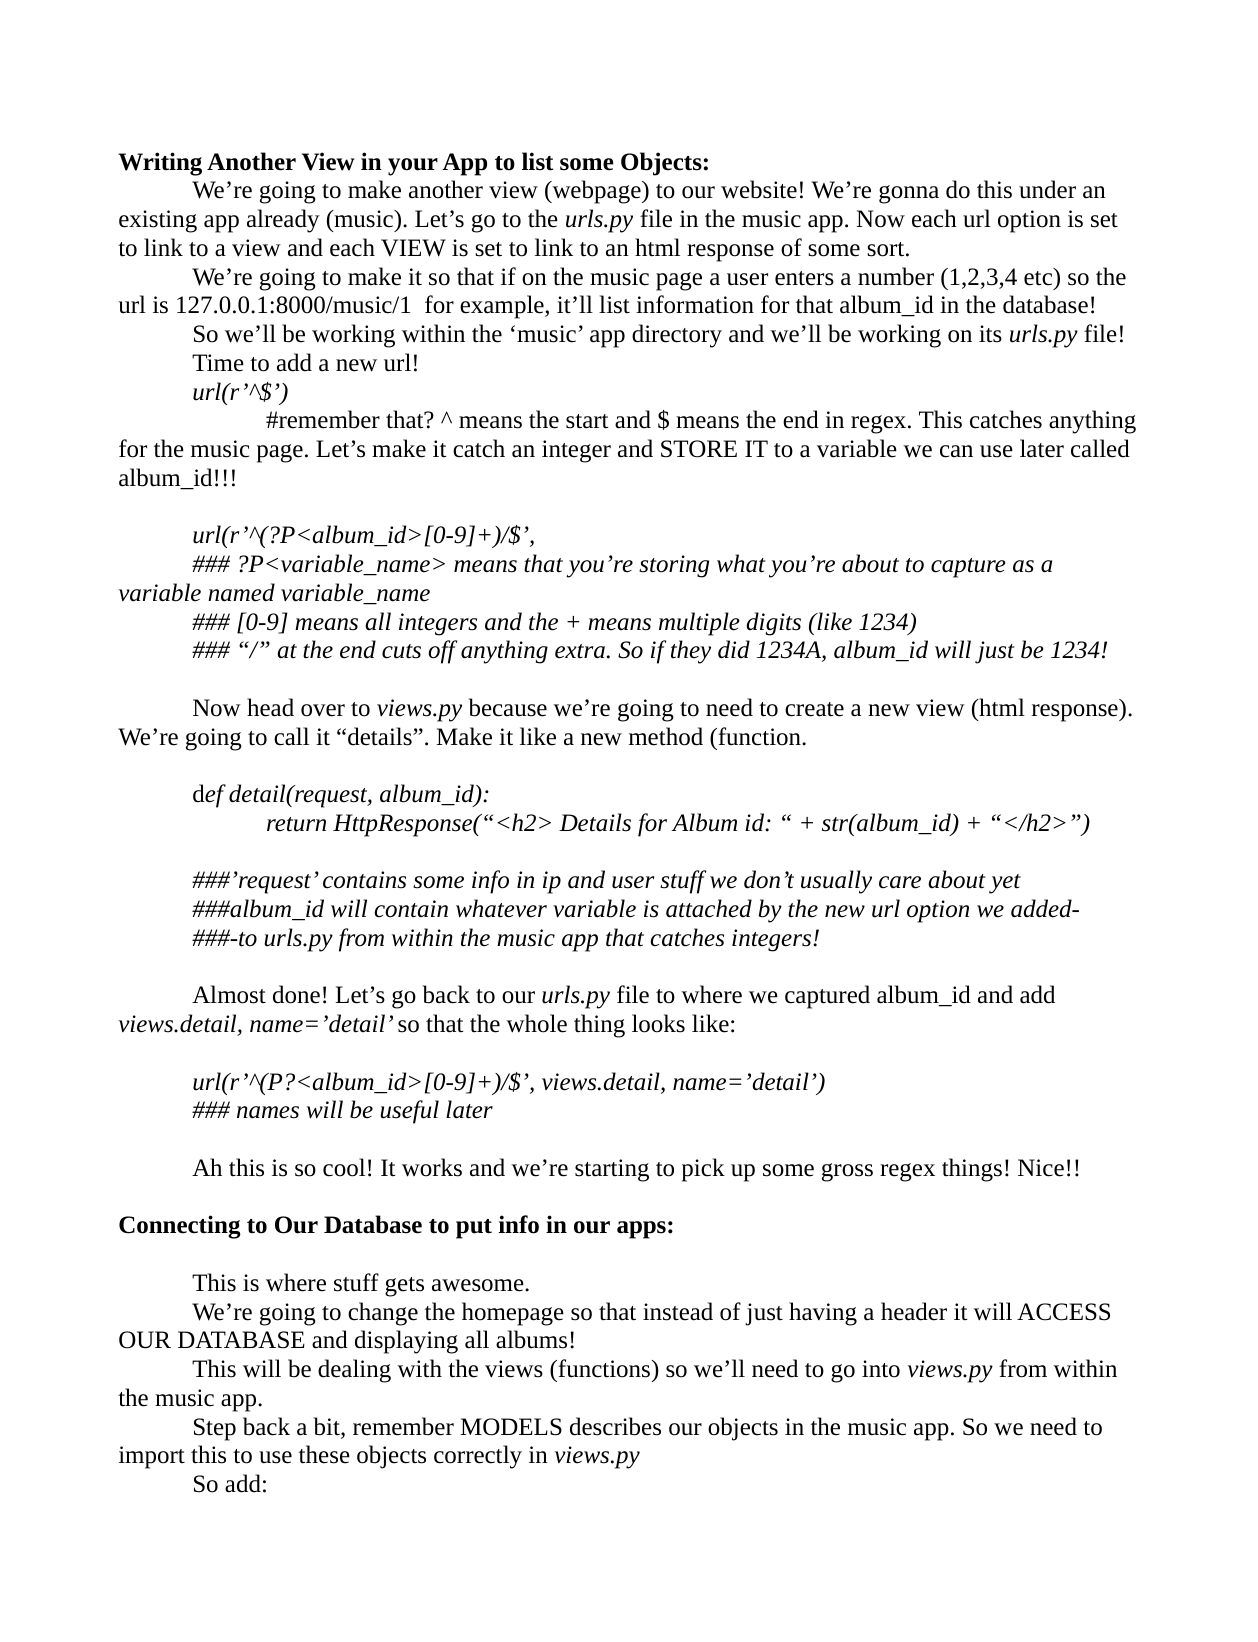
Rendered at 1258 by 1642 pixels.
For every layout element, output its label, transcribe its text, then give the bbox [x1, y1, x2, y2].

text Time to add a new url! [118, 348, 1140, 377]
text return HttpResponse(“<h2> Details for Album id: “ + str(album_id) + “</h2>”) [118, 808, 1140, 837]
text Connecting to Our Database to put info in our apps: [118, 1211, 1140, 1239]
text url(r’^(P?<album_id>[0-9]+)/$’, views.detail, name=’detail’) [118, 1067, 1140, 1096]
text We’re going to make it so that if on the music page a user enters a number (1,2,3,4 etc) so the url is 127.0.0.1:8000/music/1 for example, it’ll list information for that album_id in the database! [118, 262, 1140, 319]
text ### “/” at the end cuts off anything extra. So if they did 1234A, album_id will just be 1234! [118, 636, 1140, 664]
text This is where stuff gets awesome. [118, 1268, 1140, 1297]
text ### names will be useful later [118, 1096, 1140, 1124]
text This will be dealing with the views (functions) so we’ll need to go into views.py from within the music app. [118, 1354, 1140, 1412]
text #remember that? ^ means the start and $ means the end in regex. This catches anything for the music page. Let’s make it catch an integer and STORE IT to a variable we can use later called album_id!!! [118, 406, 1140, 492]
text url(r’^$’) [118, 377, 1140, 406]
text ### [0-9] means all integers and the + means multiple digits (like 1234) [118, 607, 1140, 636]
text So add: [118, 1469, 1140, 1498]
text ### ?P<variable_name> means that you’re storing what you’re about to capture as a variable named variable_name [118, 549, 1140, 607]
text ###-to urls.py from within the music app that catches integers! [118, 923, 1140, 952]
text Almost done! Let’s go back to our urls.py file to where we captured album_id and add views.detail, name=’detail’ so that the whole thing looks like: [118, 981, 1140, 1038]
text Step back a bit, remember MODELS describes our objects in the music app. So we need to import this to use these objects correctly in views.py [118, 1412, 1140, 1469]
text We’re going to make another view (webpage) to our website! We’re gonna do this under an existing app already (music). Let’s go to the urls.py file in the music app. Now each url option is set to link to a view and each VIEW is set to link to an html response of some sort. [118, 176, 1140, 262]
text def detail(request, album_id): [118, 779, 1140, 808]
text url(r’^(?P<album_id>[0-9]+)/$’, [118, 521, 1140, 549]
text Now head over to views.py because we’re going to need to create a new view (html response). We’re going to call it “details”. Make it like a new method (function. [118, 693, 1140, 751]
text Writing Another View in your App to list some Objects: [118, 147, 1140, 176]
text So we’ll be working within the ‘music’ app directory and we’ll be working on its urls.py file! [118, 319, 1140, 348]
text We’re going to change the homepage so that instead of just having a header it will ACCESS OUR DATABASE and displaying all albums! [118, 1297, 1140, 1354]
text Ah this is so cool! It works and we’re starting to pick up some gross regex things! Nice!! [118, 1153, 1140, 1182]
text ###album_id will contain whatever variable is attached by the new url option we added- [118, 894, 1140, 923]
text ###’request’ contains some info in ip and user stuff we don’t usually care about yet [118, 866, 1140, 894]
